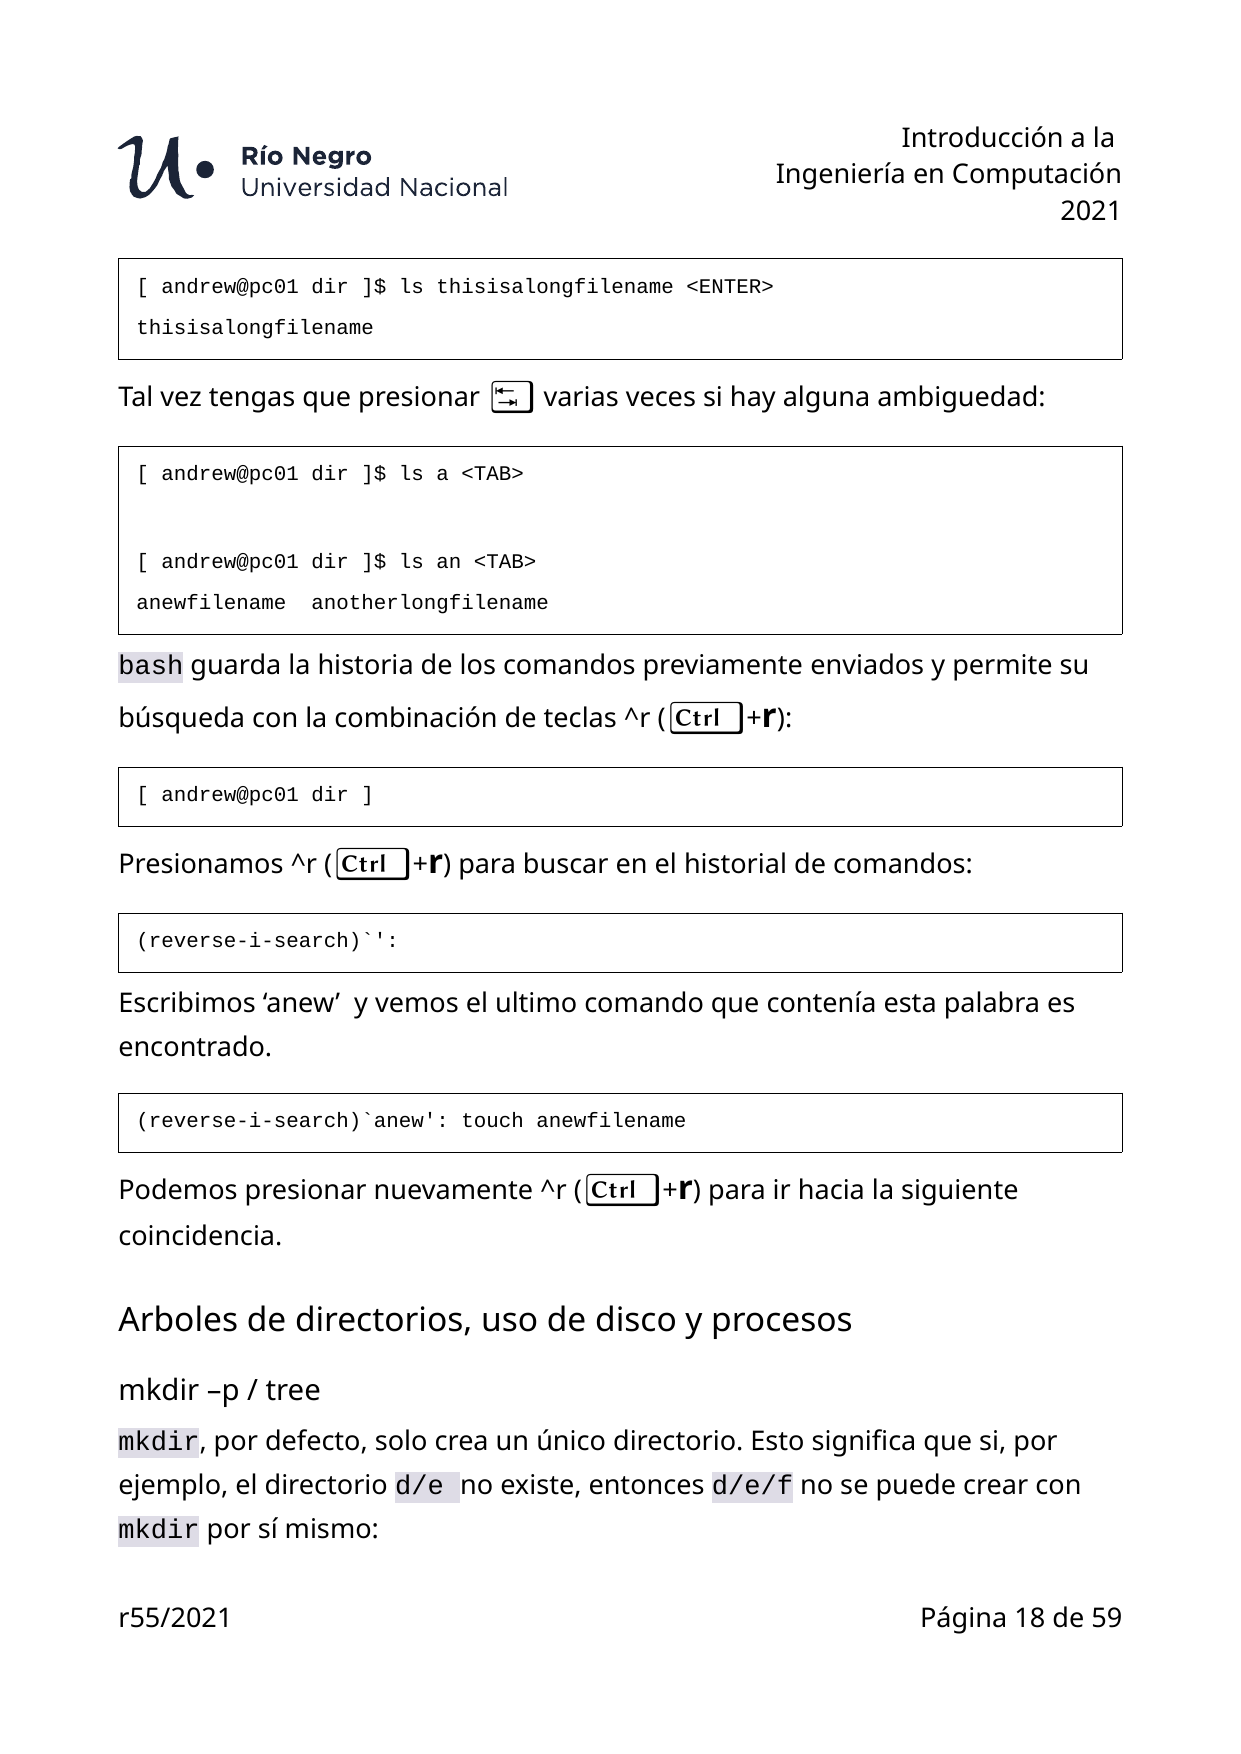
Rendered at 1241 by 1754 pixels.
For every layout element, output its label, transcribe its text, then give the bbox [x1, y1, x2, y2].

text (reverse-i-search)`': [119, 914, 1122, 972]
text Tal vez tengas que presionar  varias veces si hay alguna ambiguedad: [118, 371, 1122, 416]
text anewfilename anotherlongfilename [119, 574, 1122, 634]
text (reverse-i-search)`anew': touch anewfilename [119, 1094, 1122, 1152]
subtitle mkdir –p / tree [118, 1369, 1122, 1409]
text mkdir, por defecto, solo crea un único directorio. Esto significa que si, por ejemplo, el directorio d/e no existe, entonces d/e/f no se puede crear con mkdir por sí mismo: [118, 1421, 1122, 1547]
text Presionamos ^r (+r) para buscar en el historial de comandos: [118, 838, 1122, 883]
text [ andrew@pc01 dir ]$ ls thisisalongfilename <ENTER> [119, 259, 1122, 299]
subtitle Arboles de directorios, uso de disco y procesos [118, 1296, 1122, 1342]
text [ andrew@pc01 dir ]$ ls an <TAB> [119, 533, 1122, 574]
text Escribimos ‘anew’ y vemos el ultimo comando que contenía esta palabra es encontrado. [118, 984, 1122, 1065]
text [ andrew@pc01 dir ] [119, 768, 1122, 826]
text thisisalongfilename [119, 299, 1122, 359]
text Podemos presionar nuevamente ^r (+r) para ir hacia la siguiente coincidencia. [118, 1164, 1122, 1253]
text [ andrew@pc01 dir ]$ ls a <TAB> [119, 447, 1122, 487]
text bash guarda la historia de los comandos previamente enviados y permite su búsqueda con la combinación de teclas ^r (+r): [118, 646, 1122, 737]
